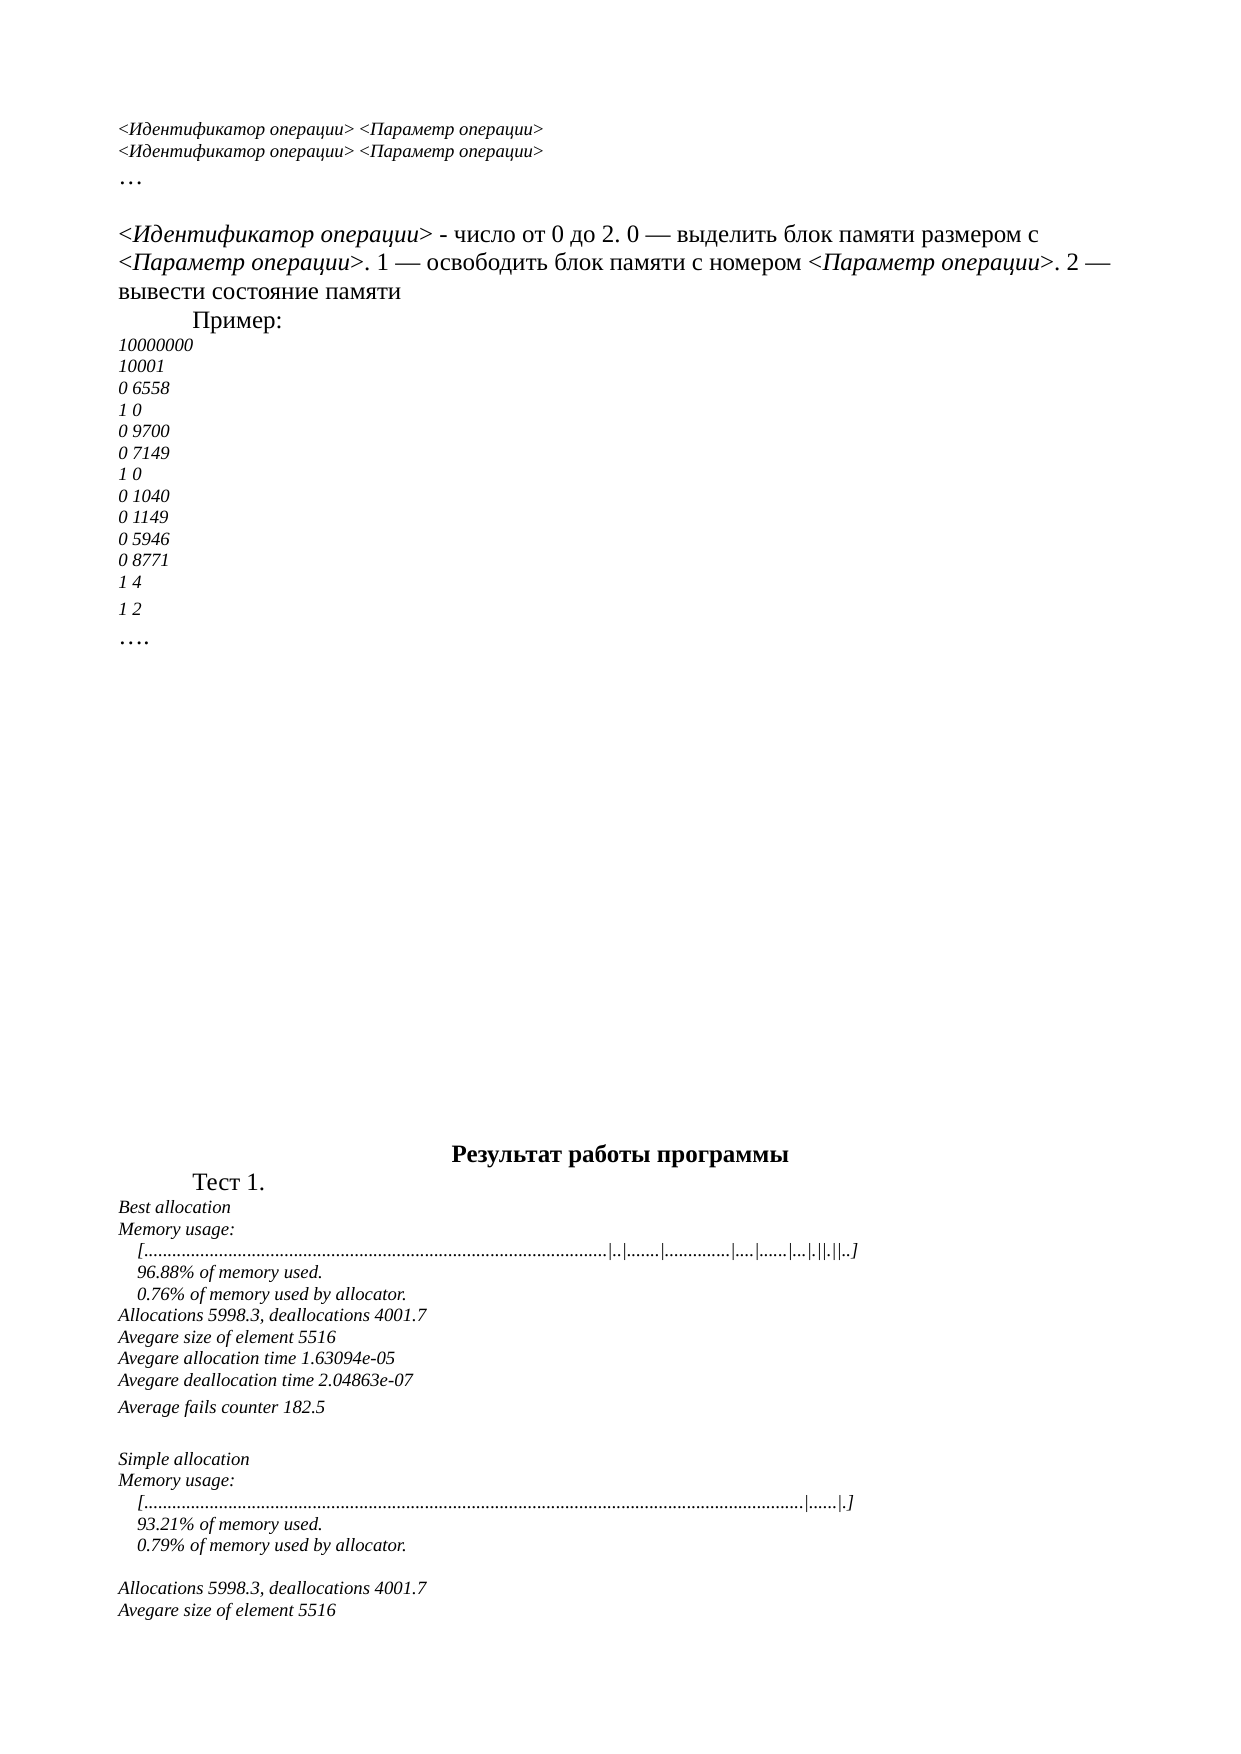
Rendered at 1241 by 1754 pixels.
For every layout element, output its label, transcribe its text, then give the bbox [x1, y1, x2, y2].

text Memory usage: [118, 1218, 1122, 1239]
text Avegare size of element 5516 [118, 1326, 1122, 1347]
text 0 1040 [118, 485, 1122, 506]
text 1 4 [118, 571, 1122, 592]
text Пример: [118, 305, 1122, 334]
text 10000000 [118, 334, 1122, 355]
text Allocations 5998.3, deallocations 4001.7 [118, 1577, 1122, 1599]
text Avegare size of element 5516 [118, 1599, 1122, 1620]
text 0.79% of memory used by allocator. [118, 1534, 1122, 1556]
text 0 1149 [118, 506, 1122, 528]
text 96.88% of memory used. [118, 1261, 1122, 1282]
text Average fails counter 182.5 [118, 1390, 1122, 1419]
text … [118, 161, 1122, 190]
text 0 8771 [118, 549, 1122, 571]
text Avegare deallocation time 2.04863e-07 [118, 1369, 1122, 1390]
text Best allocation [118, 1196, 1122, 1218]
text Результат работы программы [118, 1139, 1122, 1167]
text [.............................................................................................................................................|......|.] [118, 1491, 1122, 1512]
text <Идентификатор операции> <Параметр операции> [118, 140, 1122, 161]
text 1 2 [118, 592, 1122, 621]
text 10001 [118, 355, 1122, 377]
text 0 5946 [118, 528, 1122, 549]
text 1 0 [118, 398, 1122, 420]
text [...................................................................................................|..|.......|..............|....|......|...|.||.||..] [118, 1239, 1122, 1261]
text Avegare allocation time 1.63094e-05 [118, 1347, 1122, 1369]
text <Идентификатор операции> <Параметр операции> [118, 118, 1122, 140]
text 0 6558 [118, 377, 1122, 398]
text 1 0 [118, 463, 1122, 485]
text Memory usage: [118, 1469, 1122, 1491]
text <Идентификатор операции> - число от 0 до 2. 0 — выделить блок памяти размером с <Параметр операции>. 1 — освободить блок памяти с номером <Параметр операции>. 2 — вывести состояние памяти [118, 219, 1122, 305]
text 93.21% of memory used. [118, 1512, 1122, 1534]
text Simple allocation [118, 1448, 1122, 1469]
text Allocations 5998.3, deallocations 4001.7 [118, 1304, 1122, 1326]
text 0.76% of memory used by allocator. [118, 1282, 1122, 1304]
text Тест 1. [118, 1167, 1122, 1196]
text 0 7149 [118, 442, 1122, 463]
text …. [118, 621, 1122, 650]
text 0 9700 [118, 420, 1122, 442]
